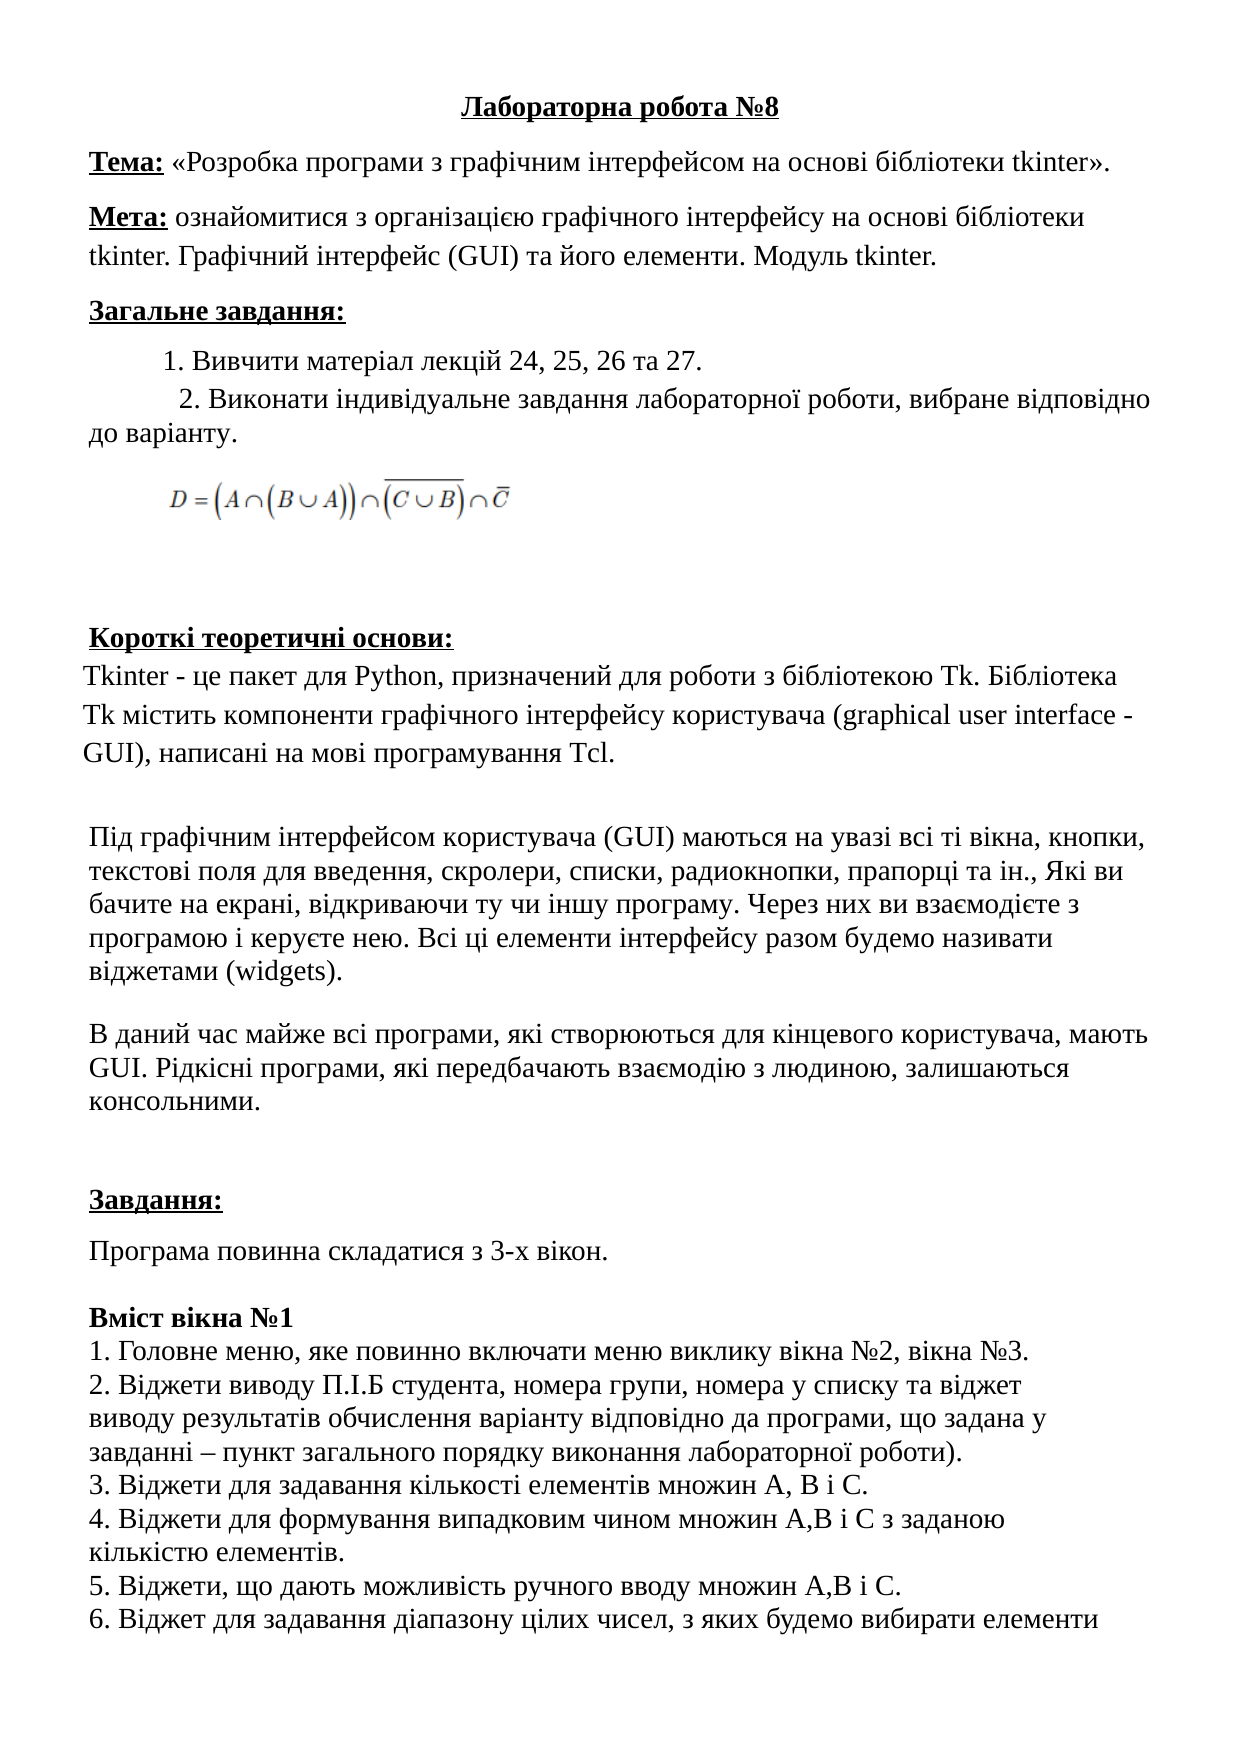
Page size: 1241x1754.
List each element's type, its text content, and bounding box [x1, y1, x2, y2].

text Під графічним інтерфейсом користувача (GUI) маються на увазі всі ті вікна, кнопки, текстові поля для введення, скролери, списки, радиокнопки, прапорці та ін., Які ви бачите на екрані, відкриваючи ту чи іншу програму. Через них ви взаємодієте з програмою і керуєте нею. Всі ці елементи інтерфейсу разом будемо називати віджетами (widgets). [89, 819, 1152, 987]
list Tkinter - це пакет для Python, призначений для роботи з бібліотекою Tk. Бібліотека Tk містить компоненти графічного інтерфейсу користувача (graphical user interface -GUI), написані на мові програмування Tcl. [83, 658, 1152, 769]
text Тема: «Розробка програми з графічним інтерфейсом на основі бібліотеки tkinter». [89, 144, 1152, 177]
text 1. Вивчити матеріал лекцій 24, 25, 26 та 27. [89, 343, 1152, 377]
text Лабораторна робота №8 [89, 89, 1152, 122]
text Програма повинна складатися з 3-х вікон. [89, 1233, 1152, 1266]
text виводу результатів обчислення варіанту відповідно да програми, що задана у [89, 1400, 1152, 1434]
text Мета: ознайомитися з організацією графічного інтерфейсу на основі бібліотеки tkinter. Графічний інтерфейс (GUI) та його елементи. Модуль tkinter. [89, 199, 1152, 271]
text 4. Віджети для формування випадковим чином множин A,B і С з заданою [89, 1501, 1152, 1534]
text Завдання: [89, 1182, 1152, 1216]
text Вміст вікна №1 [89, 1300, 1152, 1333]
text Загальне завдання: [89, 293, 1152, 326]
text 5. Віджети, що дають можливість ручного вводу множин А,B і С. [89, 1568, 1152, 1602]
text 1. Головне меню, яке повинно включати меню виклику вікна №2, вікна №3. [89, 1333, 1152, 1367]
text Короткі теоретичні основи: [89, 620, 1152, 653]
text кількістю елементів. [89, 1534, 1152, 1568]
text 3. Віджети для задавання кількості елементів множин A, B і С. [89, 1467, 1152, 1501]
picture [162, 478, 519, 520]
text В даний час майже всі програми, які створюються для кінцевого користувача, мають GUI. Рідкісні програми, які передбачають взаємодію з людиною, залишаються консольними. [89, 1016, 1152, 1117]
text завданні – пункт загального порядку виконання лабораторної роботи). [89, 1434, 1152, 1467]
text 2. Виконати індивідуальне завдання лабораторної роботи, вибране відповідно до варіанту. [89, 382, 1152, 449]
text 6. Віджет для задавання діапазону цілих чисел, з яких будемо вибирати елементи [89, 1602, 1152, 1635]
text 2. Віджети виводу П.І.Б студента, номера групи, номера у списку та віджет [89, 1367, 1152, 1400]
